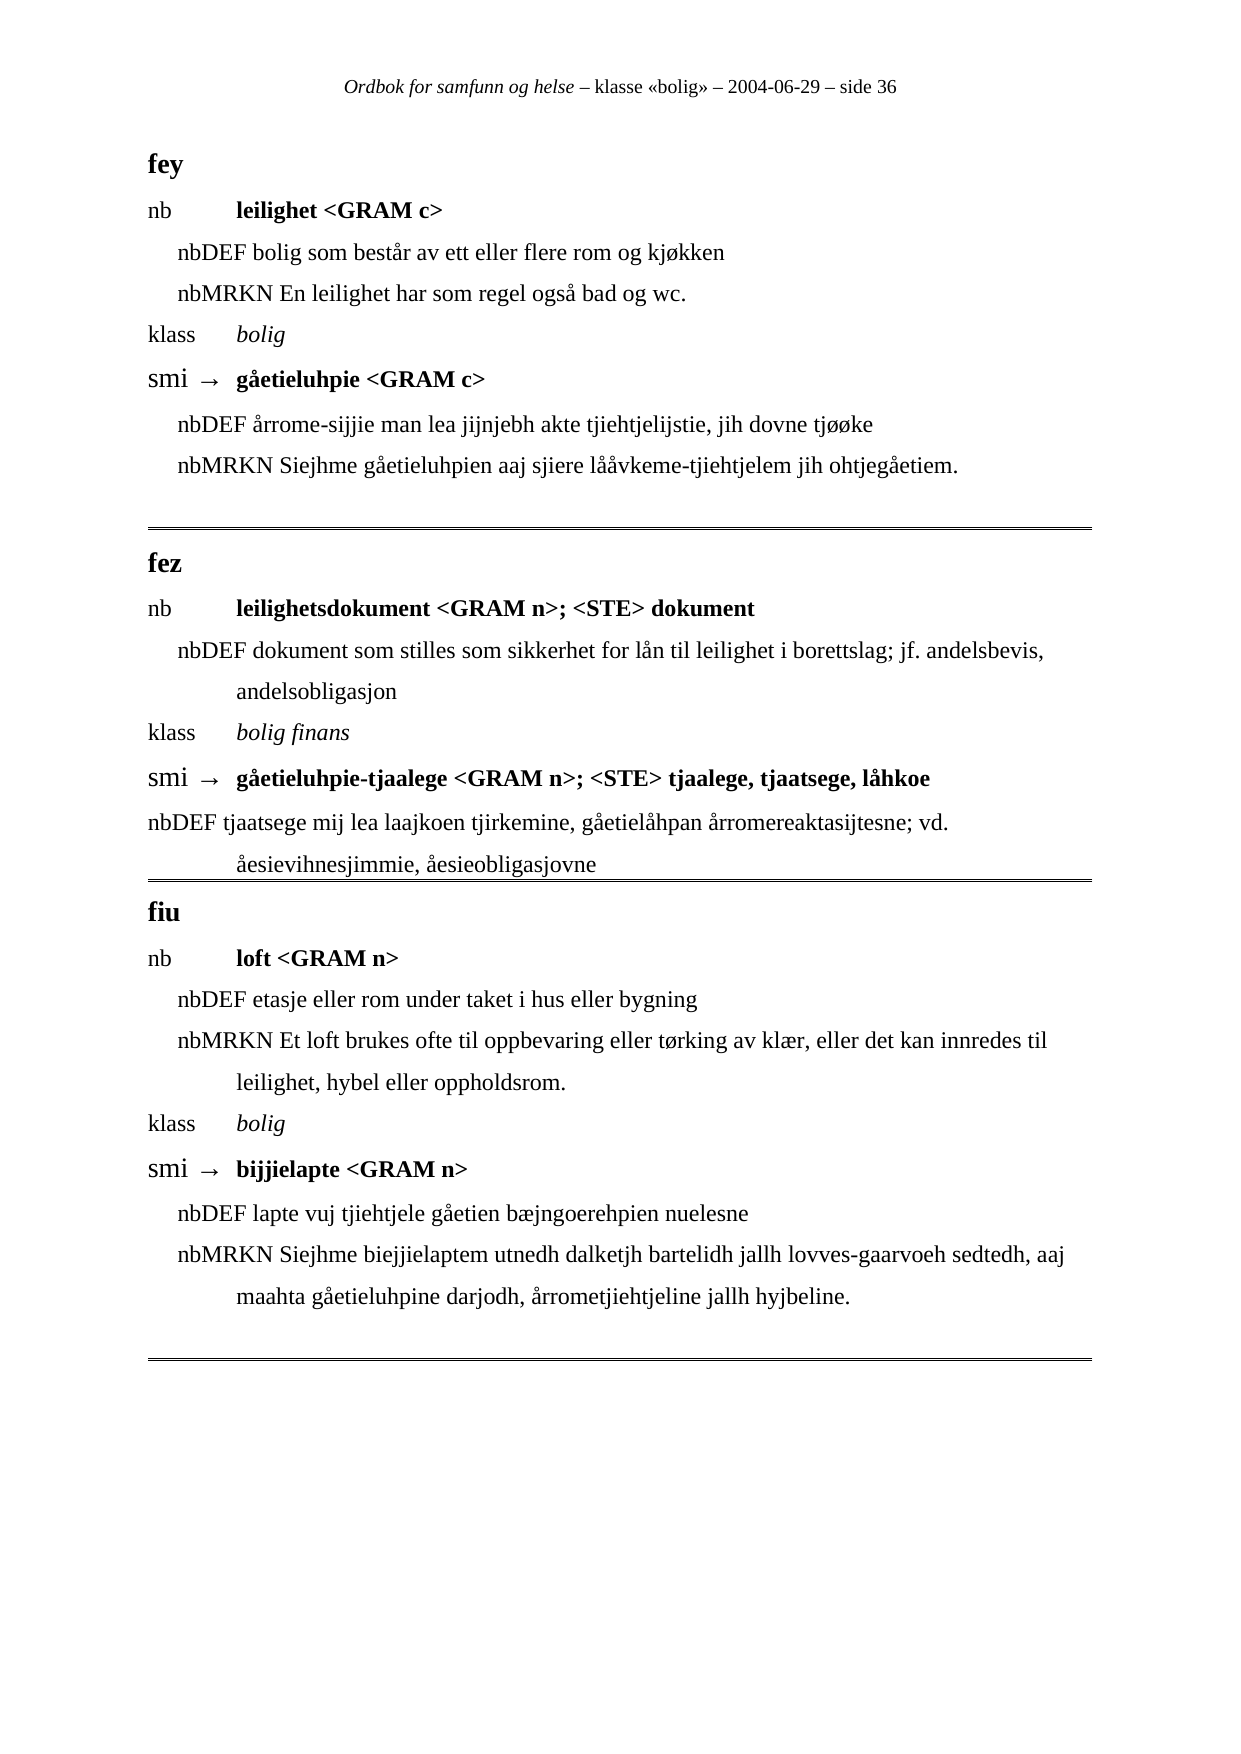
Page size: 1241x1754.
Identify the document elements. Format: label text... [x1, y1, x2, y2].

text fez [148, 546, 1092, 578]
text nbDEF årrome-sijjie man lea jijnjebh akte tjiehtjelijstie, jih dovne tjøøke [177, 410, 1092, 438]
text nbMRKN En leilighet har som regel også bad og wc. [177, 279, 1092, 306]
text klass bolig [148, 1109, 1092, 1137]
text nbDEF etasje eller rom under taket i hus eller bygning [177, 985, 1092, 1013]
text nbDEF dokument som stilles som sikkerhet for lån til leilighet i borettslag; jf. andelsbevis, andelsobligasjon [177, 636, 1092, 704]
text fey [148, 148, 1092, 180]
text klass bolig finans [148, 718, 1092, 746]
text smi → bijjielapte <GRAM n> [148, 1151, 1092, 1183]
text smi → gåetieluhpie-tjaalege <GRAM n>; <STE> tjaalege, tjaatsege, låhkoe [148, 760, 1092, 792]
text smi → gåetieluhpie <GRAM c> [148, 362, 1092, 394]
text klass bolig [148, 320, 1092, 348]
text nb loft <GRAM n> [148, 944, 1092, 971]
text nbDEF lapte vuj tjiehtjele gåetien bæjngoerehpien nuelesne [177, 1199, 1092, 1227]
text nbDEF tjaatsege mij lea laajkoen tjirkemine, gåetielåhpan årromereaktasijtesne; vd. åesievihnesjimmie, åesieobligasjovne [148, 808, 1092, 879]
text nbMRKN Et loft brukes ofte til oppbevaring eller tørking av klær, eller det kan innredes til leilighet, hybel eller oppholdsrom. [177, 1027, 1092, 1096]
text nbMRKN Siejhme biejjielaptem utnedh dalketjh bartelidh jallh lovves-gaarvoeh sedtedh, aaj maahta gåetieluhpine darjodh, årrometjiehtjeline jallh hyjbeline. [177, 1241, 1092, 1309]
text nbMRKN Siejhme gåetieluhpien aaj sjiere lååvkeme-tjiehtjelem jih ohtjegåetiem. [177, 451, 1092, 479]
text fiu [148, 895, 1092, 928]
text nb leilighet <GRAM c> [148, 196, 1092, 224]
text nbDEF bolig som består av ett eller flere rom og kjøkken [177, 237, 1092, 265]
text nb leilighetsdokument <GRAM n>; <STE> dokument [148, 594, 1092, 622]
